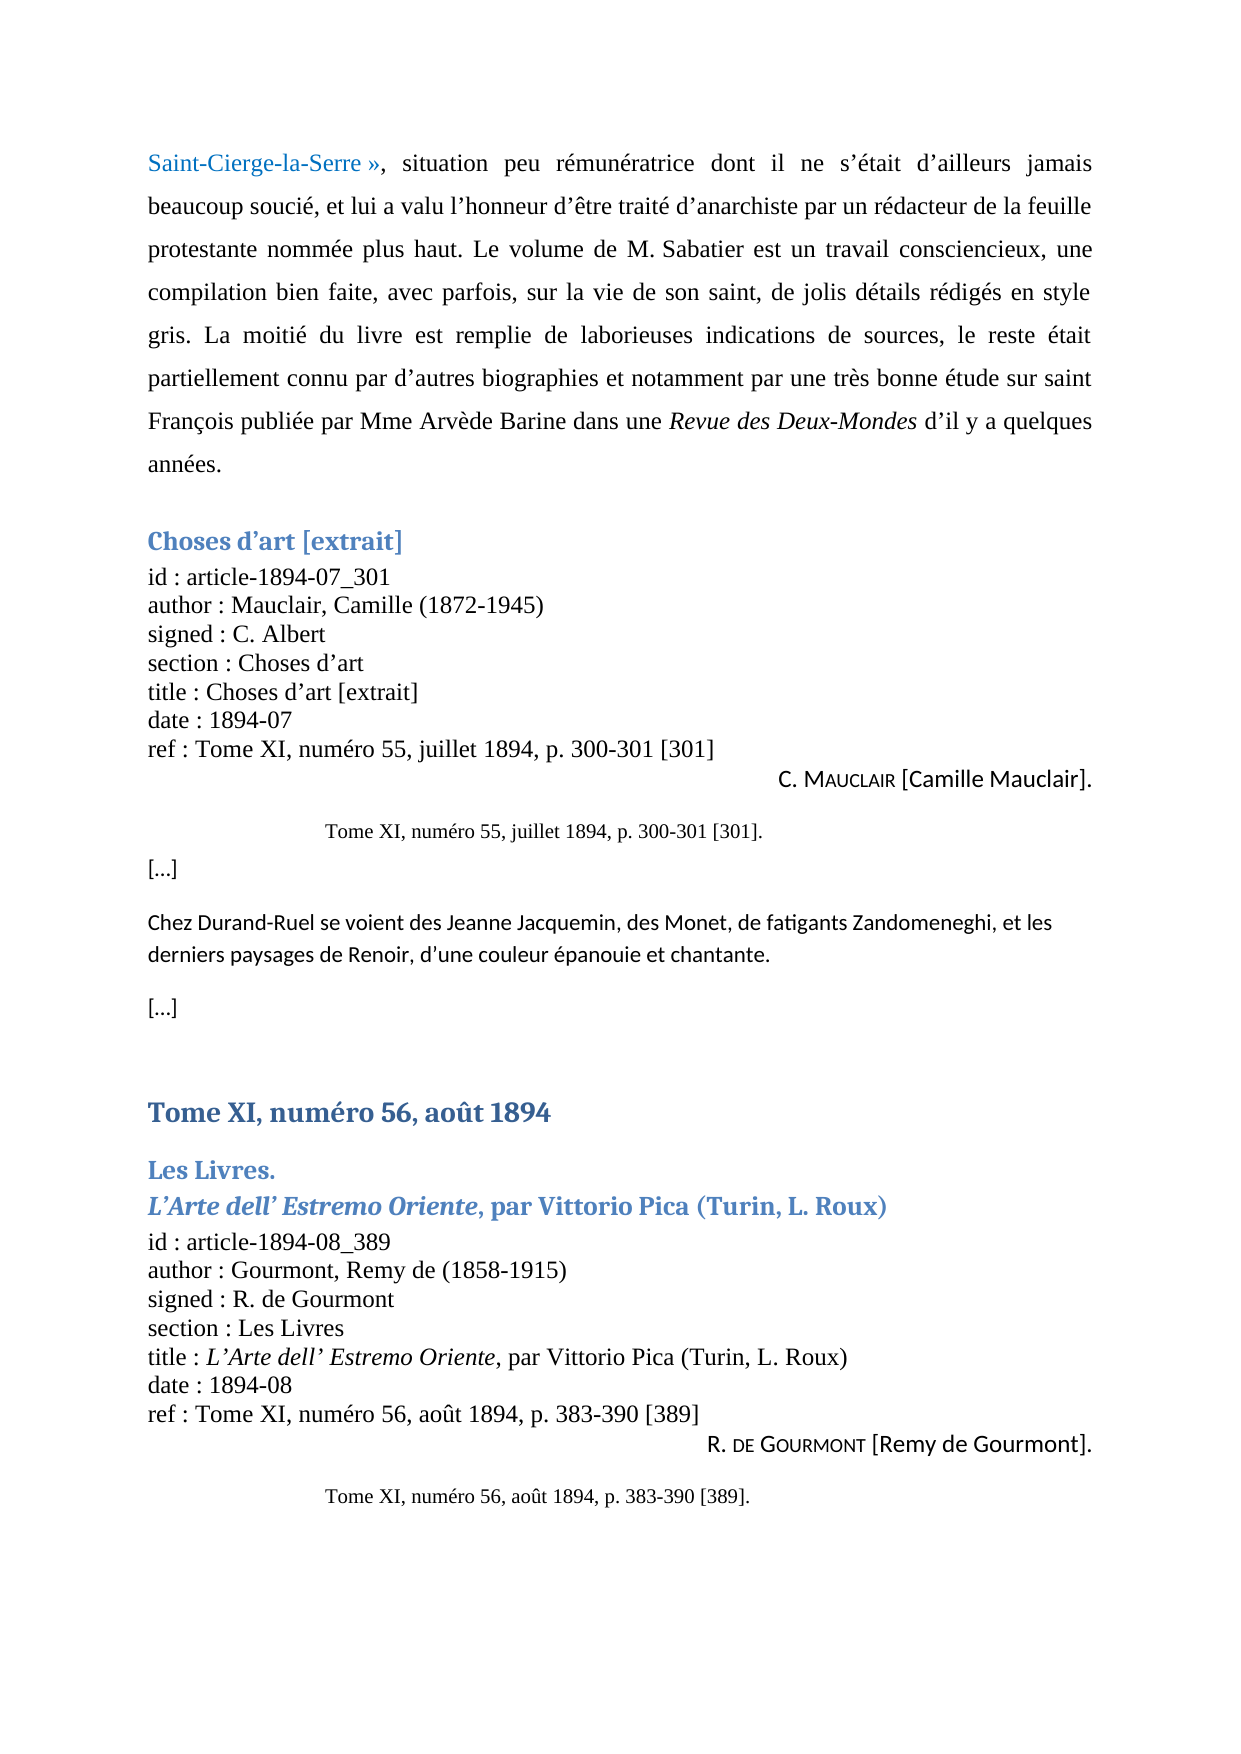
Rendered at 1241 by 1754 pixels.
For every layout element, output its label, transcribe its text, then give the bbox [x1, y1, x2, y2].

subtitle Tome XI, numéro 56, août 1894 [148, 1096, 1093, 1129]
text R. de Gourmont [Remy de Gourmont]. [148, 1428, 1093, 1458]
text title : Choses d’art [extrait] [148, 677, 1093, 705]
text date : 1894-08 [148, 1370, 1093, 1399]
text C. Mauclair [Camille Mauclair]. [148, 763, 1093, 793]
text Tome XI, numéro 56, août 1894, p. 383-390 [389]. [325, 1484, 1093, 1508]
text ref : Tome XI, numéro 56, août 1894, p. 383-390 [389] [148, 1399, 1093, 1428]
text ref : Tome XI, numéro 55, juillet 1894, p. 300-301 [301] [148, 734, 1093, 763]
text Tome XI, numéro 55, juillet 1894, p. 300-301 [301]. [325, 819, 1093, 843]
text signed : C. Albert [148, 619, 1093, 648]
text […] [148, 854, 1093, 883]
subtitle Choses d’art [extrait] [148, 526, 1093, 557]
text Saint-Cierge-la-Serre », situation peu rémunératrice dont il ne s’était d’ailleurs jamais beaucoup soucié, et lui a valu l’honneur d’être traité d’anarchiste par un rédacteur de la feuille protestante nommée plus haut. Le volume de M. Sabatier est un travail consciencieux, une compilation bien faite, avec parfois, sur la vie de son saint, de jolis détails rédigés en style gris. La moitié du livre est remplie de laborieuses indications de sources, le reste était partiellement connu par d’autres biographies et notamment par une très bonne étude sur saint François publiée par Mme Arvède Barine dans une Revue des Deux-Mondes d’il y a quelques années. [148, 148, 1093, 478]
text title : L’Arte dell’ Estremo Oriente, par Vittorio Pica (Turin, L. Roux) [148, 1342, 1093, 1370]
text id : article-1894-07_301 [148, 562, 1093, 590]
subtitle Les Livres. L’Arte dell’ Estremo Oriente, par Vittorio Pica (Turin, L. Roux) [148, 1155, 1093, 1222]
text section : Les Livres [148, 1313, 1093, 1342]
text date : 1894-07 [148, 705, 1093, 734]
text […] [148, 993, 1093, 1021]
text Chez Durand-Ruel se voient des Jeanne Jacquemin, des Monet, de fatigants Zandomeneghi, et les derniers paysages de Renoir, d’une couleur épanouie et chantante. [148, 908, 1093, 968]
text signed : R. de Gourmont [148, 1284, 1093, 1313]
text author : Gourmont, Remy de (1858-1915) [148, 1255, 1093, 1284]
text author : Mauclair, Camille (1872-1945) [148, 590, 1093, 619]
text id : article-1894-08_389 [148, 1227, 1093, 1255]
text section : Choses d’art [148, 648, 1093, 677]
